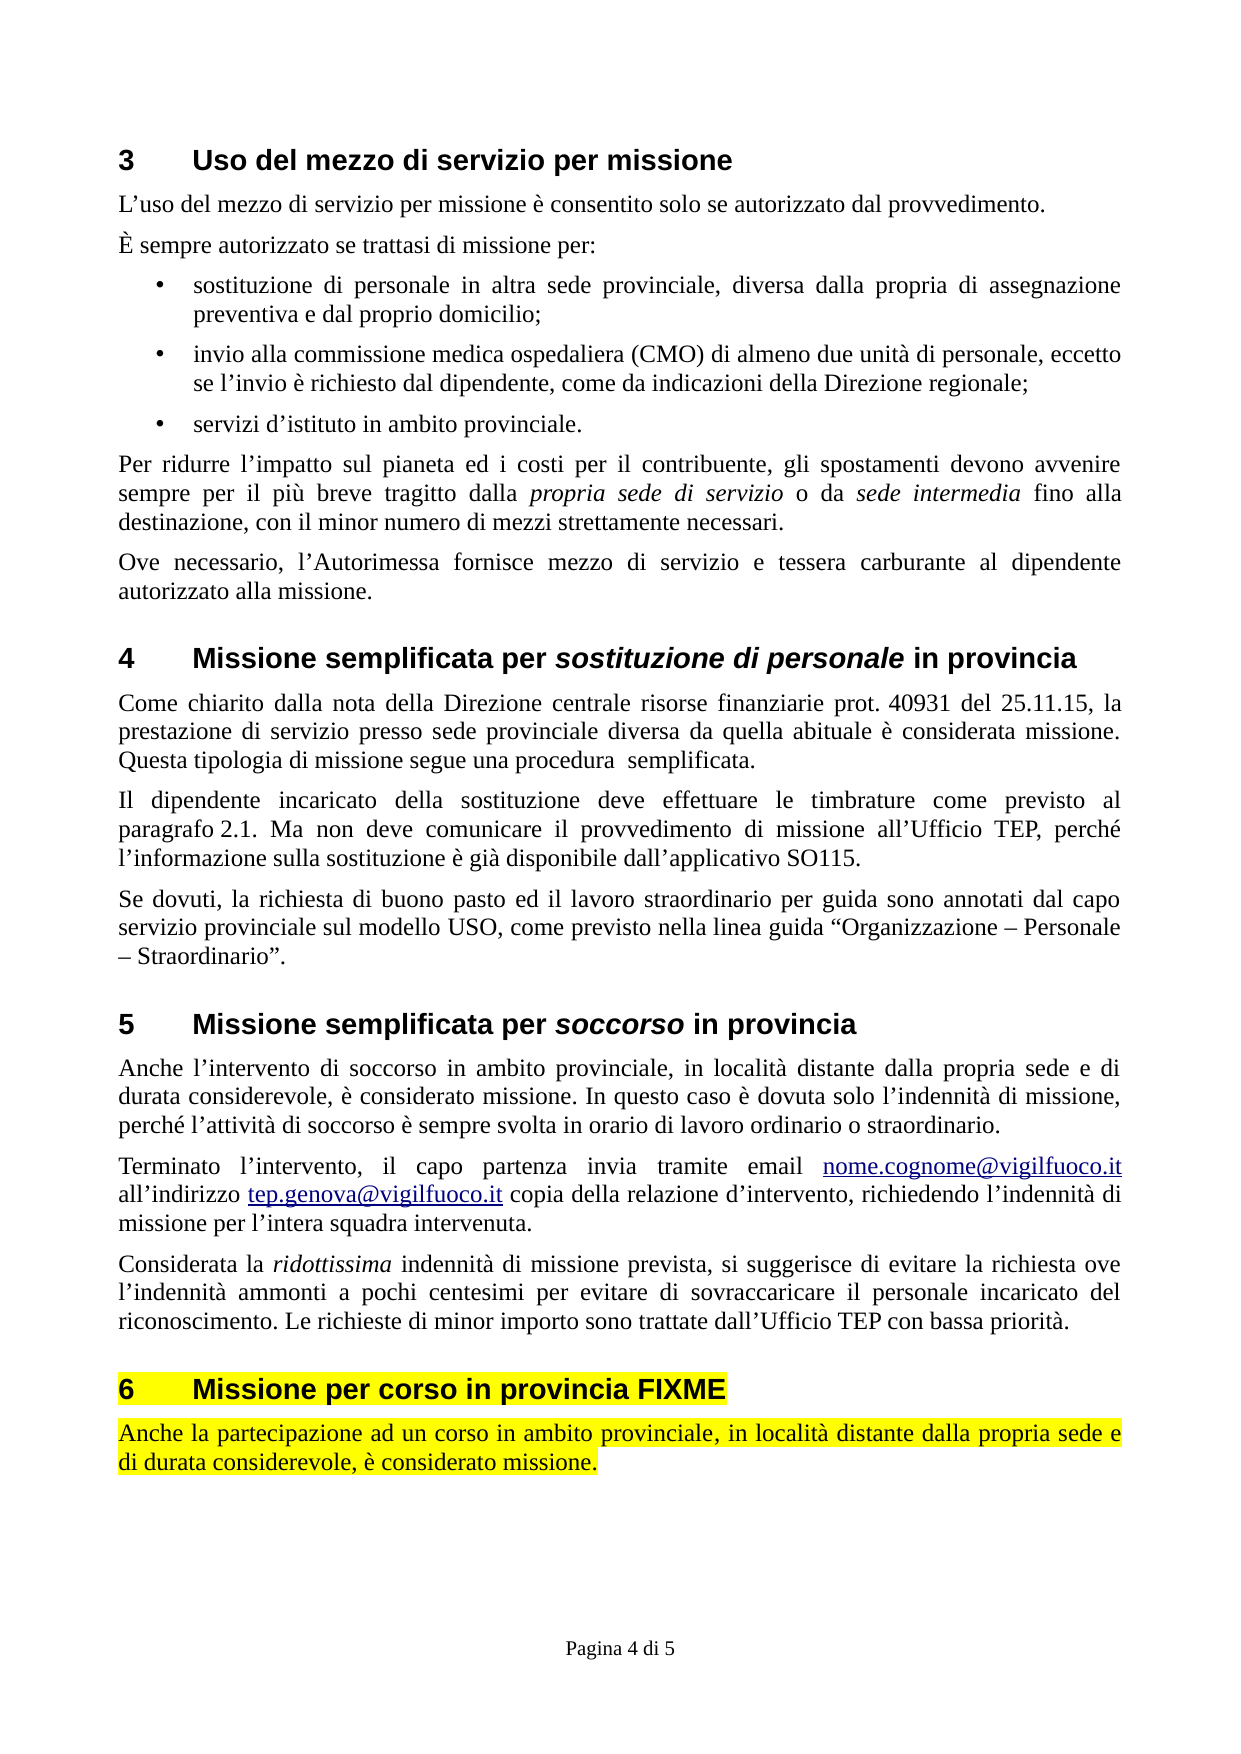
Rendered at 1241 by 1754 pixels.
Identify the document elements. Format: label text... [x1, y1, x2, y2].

text Anche la partecipazione ad un corso in ambito provinciale, in località distante dalla propria sede e di durata considerevole, è considerato missione. [118, 1418, 1122, 1475]
list sostituzione di personale in altra sede provinciale, diversa dalla propria di assegnazione preventiva e dal proprio domicilio; [156, 270, 1122, 328]
list servizi d’istituto in ambito provinciale. [156, 409, 1122, 437]
subtitle Missione per corso in provincia FIXME [118, 1372, 1122, 1405]
list invio alla commissione medica ospedaliera (CMO) di almeno due unità di personale, eccetto se l’invio è richiesto dal dipendente, come da indicazioni della Direzione regionale; [156, 339, 1122, 397]
text Terminato l’intervento, il capo partenza invia tramite email nome.cognome@vigilfuoco.it all’indirizzo tep.genova@vigilfuoco.it copia della relazione d’intervento, richiedendo l’indennità di missione per l’intera squadra intervenuta. [118, 1151, 1122, 1237]
text Come chiarito dalla nota della Direzione centrale risorse finanziarie prot. 40931 del 25.11.15, la prestazione di servizio presso sede provinciale diversa da quella abituale è considerata missione. Questa tipologia di missione segue una procedura semplificata. [118, 688, 1122, 774]
text Il dipendente incaricato della sostituzione deve effettuare le timbrature come previsto al paragrafo 2.1. Ma non deve comunicare il provvedimento di missione all’Ufficio TEP, perché l’informazione sulla sostituzione è già disponibile dall’applicativo SO115. [118, 786, 1122, 872]
subtitle Missione semplificata per soccorso in provincia [118, 1007, 1122, 1040]
text Ove necessario, l’Autorimessa fornisce mezzo di servizio e tessera carburante al dipendente autorizzato alla missione. [118, 547, 1122, 605]
text Anche l’intervento di soccorso in ambito provinciale, in località distante dalla propria sede e di durata considerevole, è considerato missione. In questo caso è dovuta solo l’indennità di missione, perché l’attività di soccorso è sempre svolta in orario di lavoro ordinario o straordinario. [118, 1053, 1122, 1139]
subtitle Uso del mezzo di servizio per missione [118, 143, 1122, 177]
subtitle Missione semplificata per sostituzione di personale in provincia [118, 642, 1122, 675]
text Considerata la ridottissima indennità di missione prevista, si suggerisce di evitare la richiesta ove l’indennità ammonti a pochi centesimi per evitare di sovraccaricare il personale incaricato del riconoscimento. Le richieste di minor importo sono trattate dall’Ufficio TEP con bassa priorità. [118, 1249, 1122, 1335]
text È sempre autorizzato se trattasi di missione per: [118, 230, 1122, 258]
text L’uso del mezzo di servizio per missione è consentito solo se autorizzato dal provvedimento. [118, 189, 1122, 218]
text Per ridurre l’impatto sul pianeta ed i costi per il contribuente, gli spostamenti devono avvenire sempre per il più breve tragitto dalla propria sede di servizio o da sede intermedia fino alla destinazione, con il minor numero di mezzi strettamente necessari. [118, 449, 1122, 536]
text Se dovuti, la richiesta di buono pasto ed il lavoro straordinario per guida sono annotati dal capo servizio provinciale sul modello USO, come previsto nella linea guida “Organizzazione – Personale – Straordinario”. [118, 884, 1122, 970]
